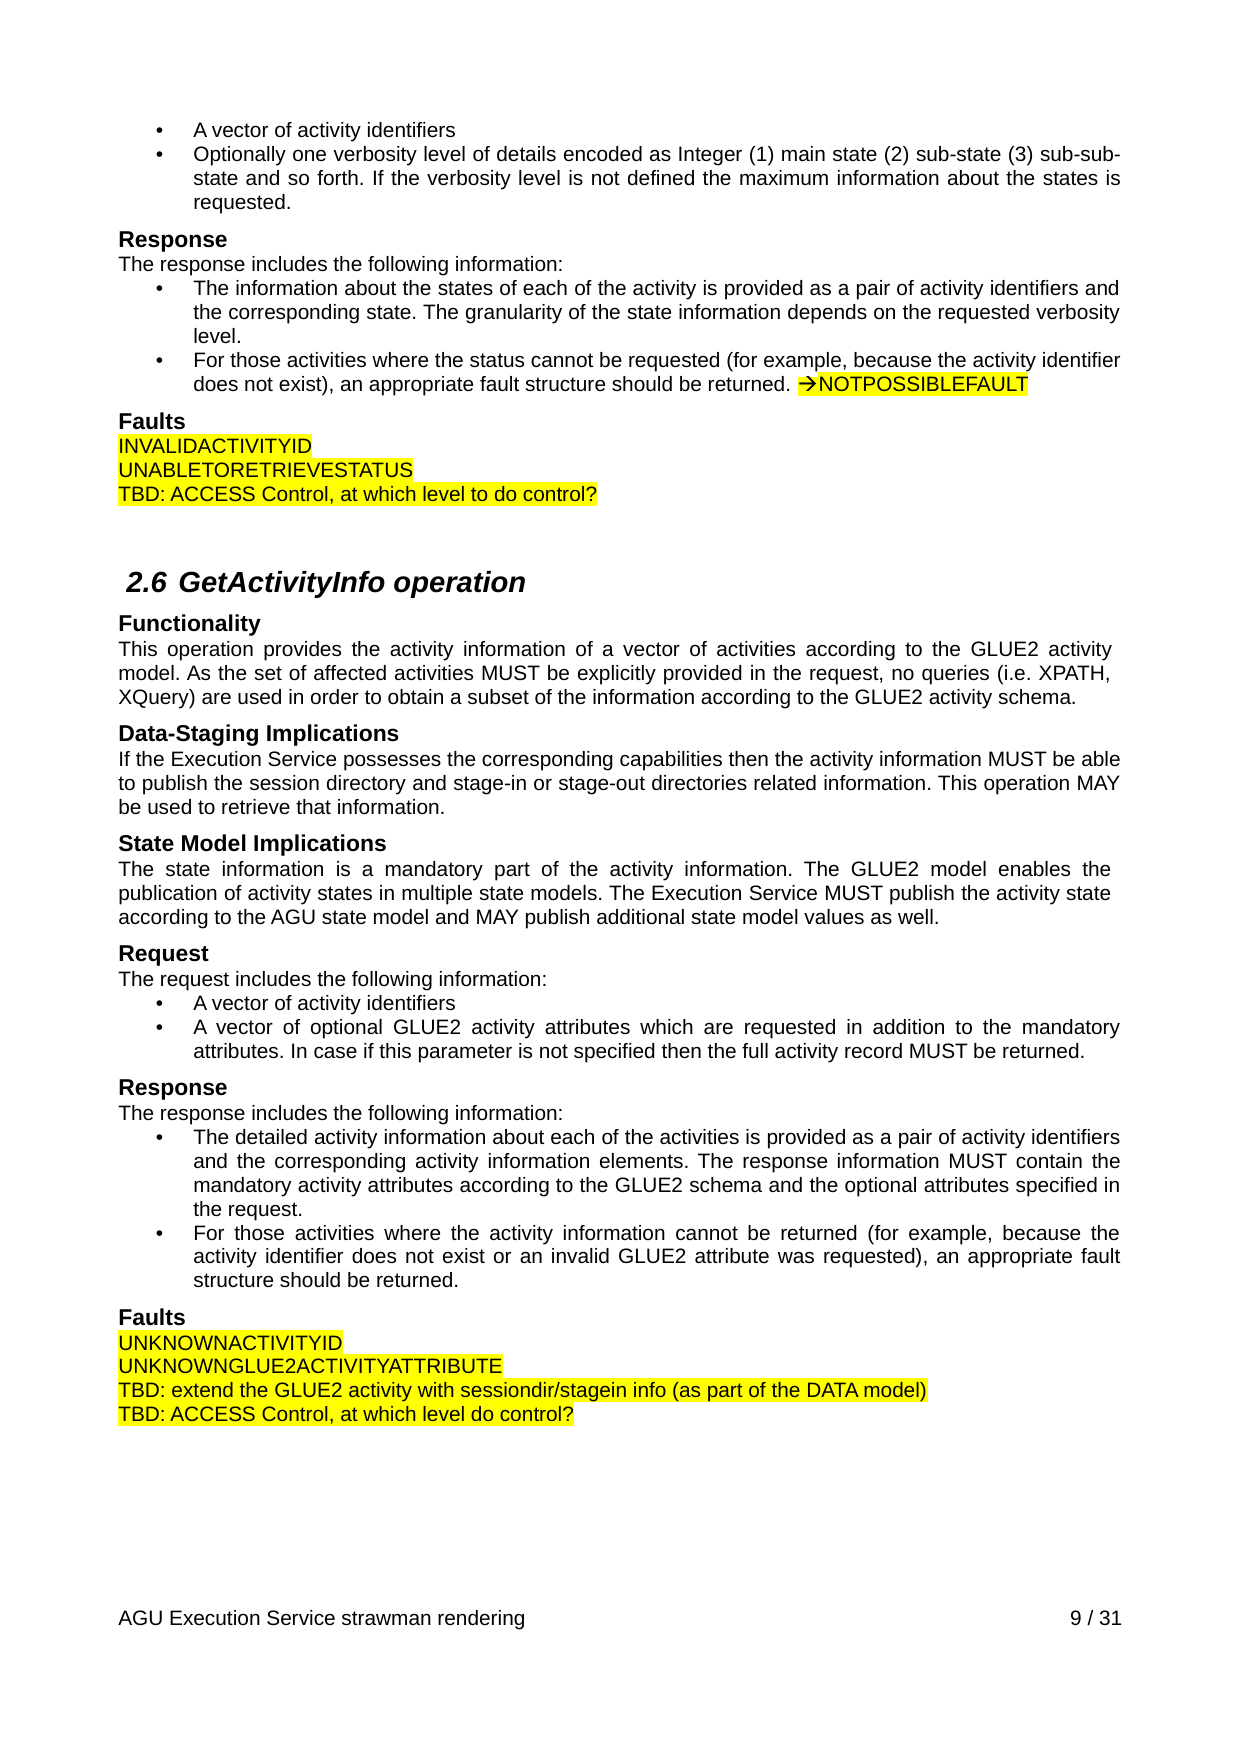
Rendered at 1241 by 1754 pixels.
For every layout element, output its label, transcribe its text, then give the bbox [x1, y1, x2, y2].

text This operation provides the activity information of a vector of activities according to the GLUE2 activity model. As the set of affected activities MUST be explicitly provided in the request, no queries (i.e. XPATH, XQuery) are used in order to obtain a subset of the information according to the GLUE2 activity schema. [118, 637, 1113, 708]
list For those activities where the activity information cannot be returned (for example, because the activity identifier does not exist or an invalid GLUE2 attribute was requested), an appropriate fault structure should be returned. [156, 1220, 1122, 1292]
text Faults [118, 408, 1122, 434]
text Response [118, 226, 1122, 252]
list The information about the states of each of the activity is provided as a pair of activity identifiers and the corresponding state. The granularity of the state information depends on the requested verbosity level. [156, 276, 1122, 348]
list UNKNOWNGLUE2ACTIVITYATTRIBUTE [118, 1354, 1122, 1378]
list UNABLETORETRIEVESTATUS [118, 458, 1122, 482]
text State Model Implications [118, 830, 1122, 857]
list The detailed activity information about each of the activities is provided as a pair of activity identifiers and the corresponding activity information elements. The response information MUST contain the mandatory activity attributes according to the GLUE2 schema and the optional attributes specified in the request. [156, 1124, 1122, 1220]
list Response [118, 1074, 1122, 1101]
list The response includes the following information: [118, 1101, 1122, 1124]
subtitle GetActivityInfo operation [118, 565, 1122, 598]
list Functionality [118, 610, 1122, 637]
list UNKNOWNACTIVITYID [118, 1330, 1122, 1354]
text The state information is a mandatory part of the activity information. The GLUE2 model enables the publication of activity states in multiple state models. The Execution Service MUST publish the activity state according to the AGU state model and MAY publish additional state model values as well. [118, 857, 1113, 928]
list Request [118, 940, 1122, 967]
text Faults [118, 1304, 1122, 1330]
list A vector of activity identifiers [156, 118, 1122, 142]
list The request includes the following information: [118, 967, 1122, 991]
list A vector of activity identifiers [156, 991, 1122, 1014]
list The response includes the following information: [118, 252, 1122, 276]
list TBD: ACCESS Control, at which level to do control? [118, 482, 1122, 506]
list TBD: ACCESS Control, at which level do control? [118, 1402, 1122, 1426]
text TBD: extend the GLUE2 activity with sessiondir/stagein info (as part of the DATA model) [118, 1378, 1113, 1402]
list If the Execution Service possesses the corresponding capabilities then the activity information MUST be able to publish the session directory and stage-in or stage-out directories related information. This operation MAY be used to retrieve that information. [118, 747, 1122, 818]
list For those activities where the status cannot be requested (for example, because the activity identifier does not exist), an appropriate fault structure should be returned. NOTPOSSIBLEFAULT [156, 348, 1122, 396]
list INVALIDACTIVITYID [118, 434, 1122, 458]
text Data-Staging Implications [118, 720, 1122, 747]
list A vector of optional GLUE2 activity attributes which are requested in addition to the mandatory attributes. In case if this parameter is not specified then the full activity record MUST be returned. [156, 1014, 1122, 1062]
list Optionally one verbosity level of details encoded as Integer (1) main state (2) sub-state (3) sub-sub-state and so forth. If the verbosity level is not defined the maximum information about the states is requested. [156, 142, 1122, 214]
